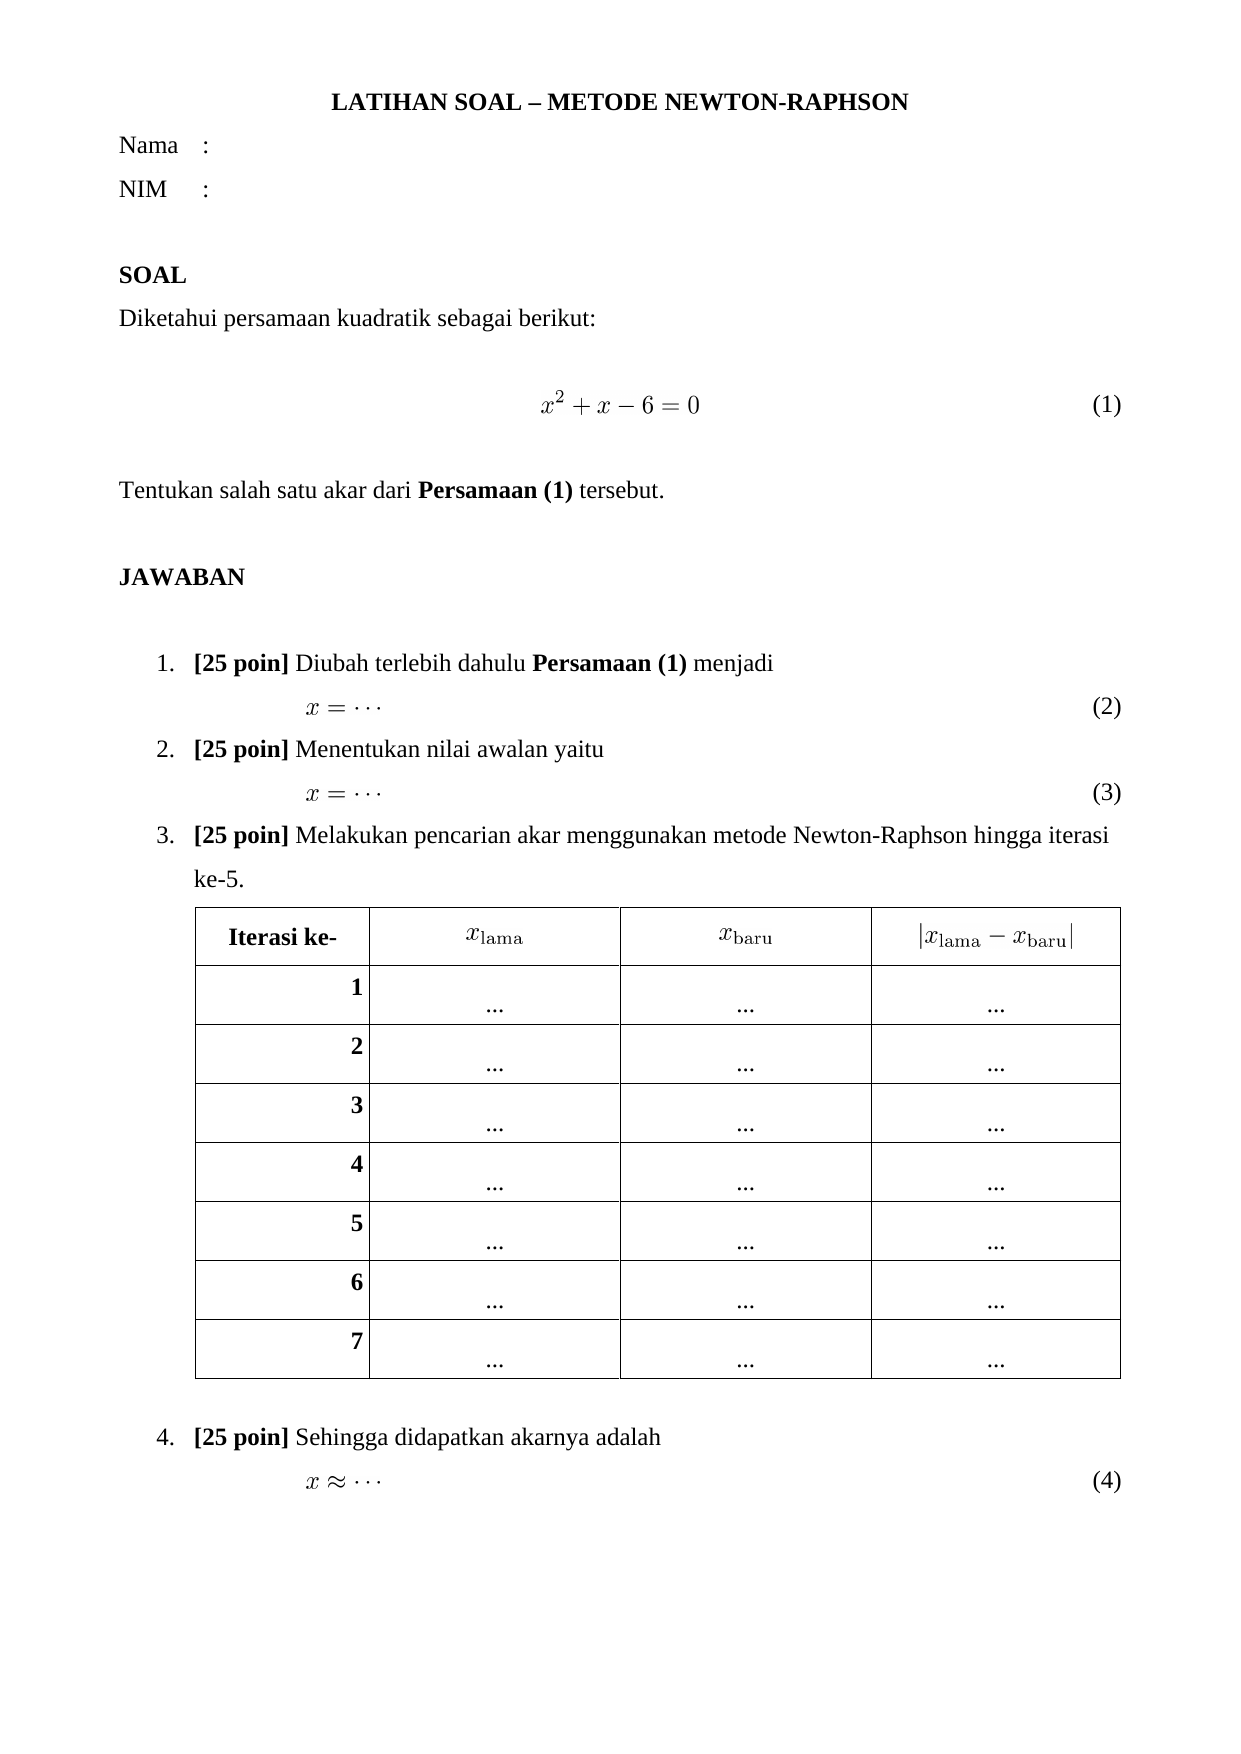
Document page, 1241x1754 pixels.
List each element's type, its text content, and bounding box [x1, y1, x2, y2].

table_cell ... [621, 1320, 871, 1378]
text (1) [119, 389, 1121, 418]
picture [719, 928, 772, 944]
table_cell 1 [196, 966, 369, 1024]
table_cell ... [872, 1320, 1120, 1378]
picture [306, 1476, 380, 1489]
table_cell ... [370, 1143, 619, 1201]
table_cell ... [621, 1261, 871, 1319]
table_cell 2 [196, 1025, 369, 1083]
text JAWABAN [119, 562, 1121, 591]
table_cell ... [872, 1025, 1120, 1083]
table_cell ... [621, 966, 871, 1024]
table_header [370, 908, 619, 965]
picture [306, 703, 380, 715]
table_cell ... [872, 1261, 1120, 1319]
list [25 poin] Sehingga didapatkan akarnya adalah [156, 1422, 1121, 1451]
table_cell 4 [196, 1143, 369, 1201]
picture [466, 928, 523, 944]
table_cell ... [621, 1025, 871, 1083]
table_cell 5 [196, 1202, 369, 1260]
text (4) [119, 1466, 1121, 1494]
table_cell ... [621, 1143, 871, 1201]
text Tentukan salah satu akar dari Persamaan (1) tersebut. [119, 476, 1121, 504]
text (3) [119, 777, 1121, 806]
list [25 poin] Menentukan nilai awalan yaitu [156, 734, 1121, 763]
text (2) [119, 691, 1121, 720]
table_cell ... [872, 966, 1120, 1024]
text NIM : [119, 174, 1121, 202]
table_cell ... [621, 1084, 871, 1142]
table_cell ... [872, 1202, 1120, 1260]
table_cell ... [370, 1084, 619, 1142]
text Diketahui persamaan kuadratik sebagai berikut: [119, 303, 1121, 332]
table_header [872, 908, 1120, 965]
table_cell 3 [196, 1084, 369, 1142]
table_cell 6 [196, 1261, 369, 1319]
table_header Iterasi ke- [196, 908, 369, 965]
table_cell ... [621, 1202, 871, 1260]
picture [541, 390, 699, 415]
table_cell ... [370, 1202, 619, 1260]
text SOAL [119, 260, 1121, 289]
table_cell ... [370, 1261, 619, 1319]
list [25 poin] Diubah terlebih dahulu Persamaan (1) menjadi [156, 648, 1121, 677]
table_cell ... [370, 966, 619, 1024]
table_header [621, 908, 871, 965]
picture [920, 923, 1072, 949]
table_cell ... [872, 1143, 1120, 1201]
list [25 poin] Melakukan pencarian akar menggunakan metode Newton-Raphson hingga iterasi ke-5. [156, 821, 1121, 892]
table_cell ... [872, 1084, 1120, 1142]
table_cell ... [370, 1320, 619, 1378]
table_cell ... [370, 1025, 619, 1083]
text Nama : [119, 131, 1121, 159]
text LATIHAN SOAL – METODE NEWTON-RAPHSON [119, 87, 1121, 116]
table_cell 7 [196, 1320, 369, 1378]
picture [306, 789, 380, 801]
